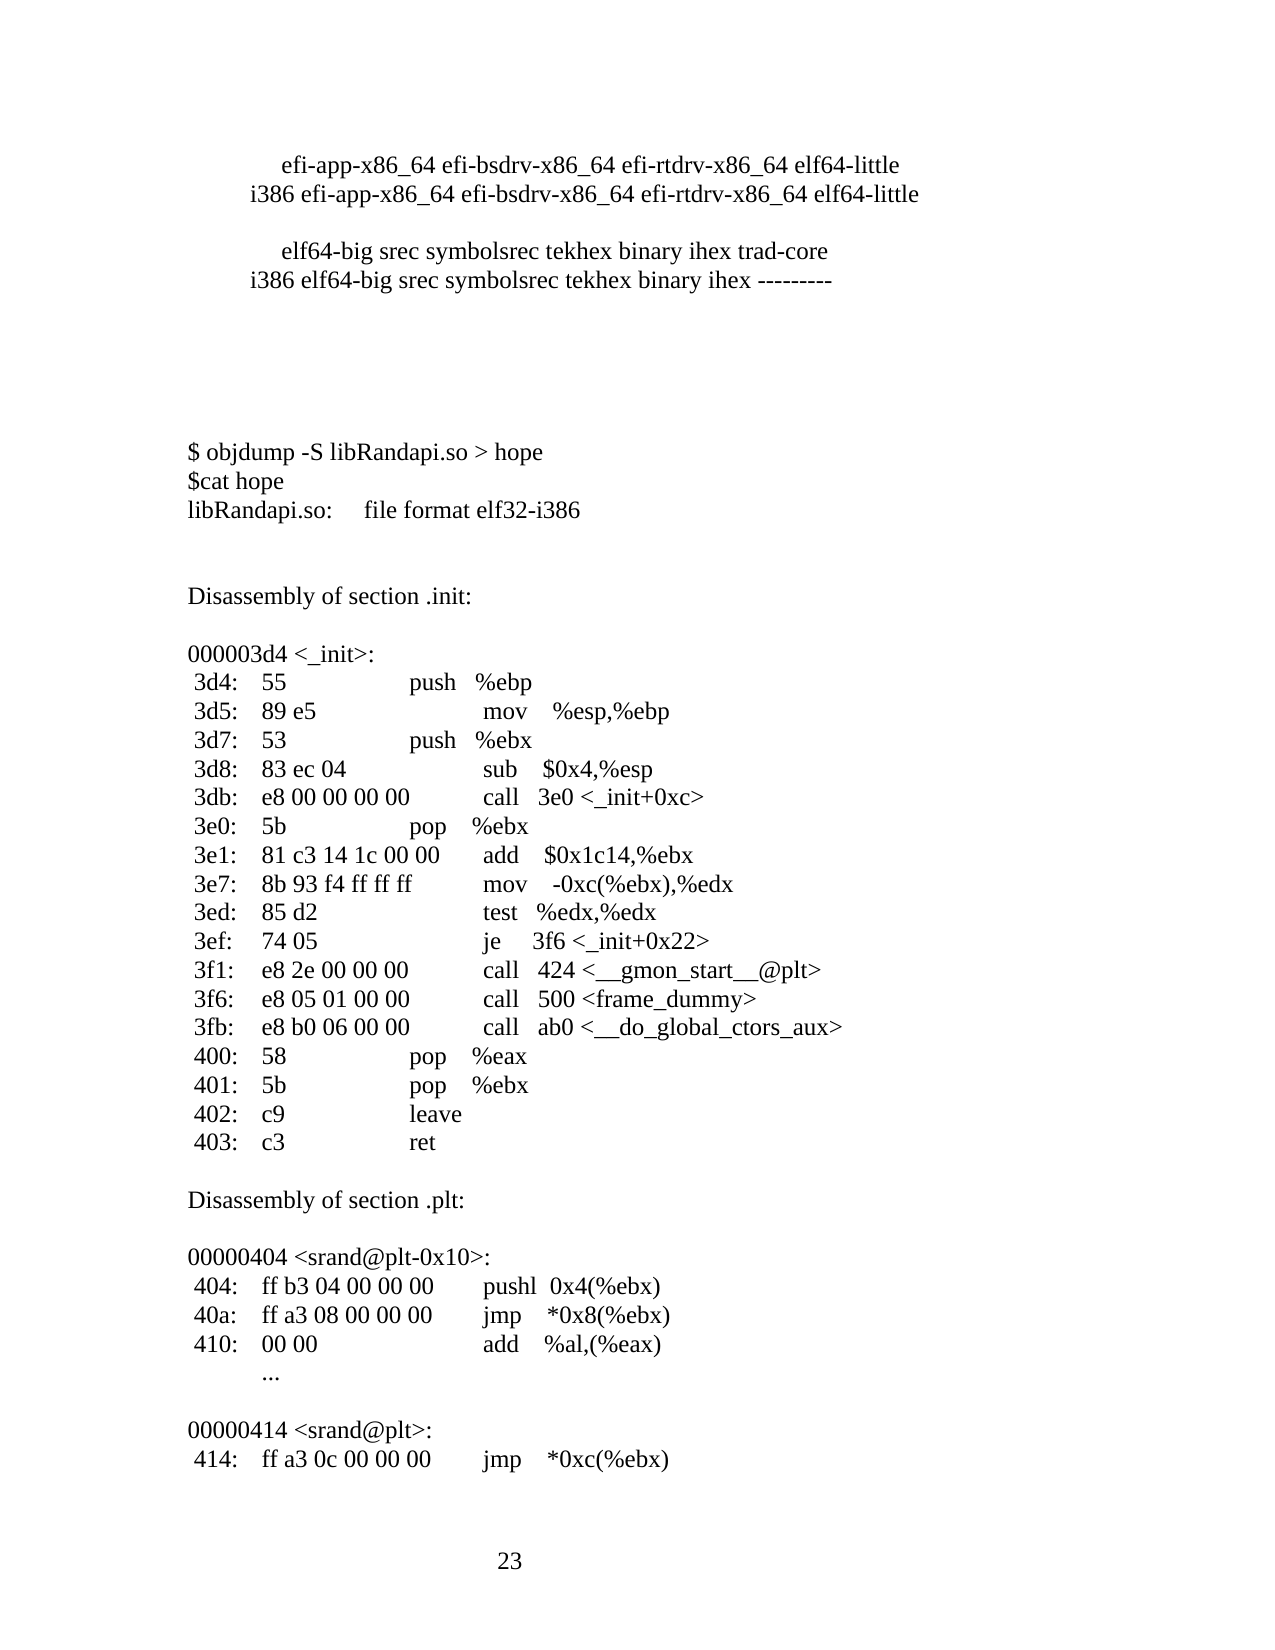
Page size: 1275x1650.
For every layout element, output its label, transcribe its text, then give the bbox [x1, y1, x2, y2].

text 00000414 <srand@plt>: [187, 1415, 1087, 1444]
text 402: c9 leave [187, 1099, 1087, 1127]
text 3ed: 85 d2 test %edx,%edx [187, 897, 1087, 926]
text 403: c3 ret [187, 1127, 1087, 1156]
text i386 efi-app-x86_64 efi-bsdrv-x86_64 efi-rtdrv-x86_64 elf64-little [187, 179, 1087, 207]
text $ objdump -S libRandapi.so > hope [187, 437, 1087, 466]
text 404: ff b3 04 00 00 00 pushl 0x4(%ebx) [187, 1271, 1087, 1300]
text 3d8: 83 ec 04 sub $0x4,%esp [187, 754, 1087, 782]
text 3e1: 81 c3 14 1c 00 00 add $0x1c14,%ebx [187, 840, 1087, 869]
text 3d7: 53 push %ebx [187, 725, 1087, 754]
text 3d5: 89 e5 mov %esp,%ebp [187, 696, 1087, 725]
text elf64-big srec symbolsrec tekhex binary ihex trad-core [187, 236, 1087, 265]
text Disassembly of section .plt: [187, 1185, 1087, 1214]
text 40a: ff a3 08 00 00 00 jmp *0x8(%ebx) [187, 1300, 1087, 1329]
text $cat hope [187, 466, 1087, 495]
text 3ef: 74 05 je 3f6 <_init+0x22> [187, 926, 1087, 955]
text 3e7: 8b 93 f4 ff ff ff mov -0xc(%ebx),%edx [187, 869, 1087, 897]
text efi-app-x86_64 efi-bsdrv-x86_64 efi-rtdrv-x86_64 elf64-little [187, 150, 1087, 179]
text 3f6: e8 05 01 00 00 call 500 <frame_dummy> [187, 984, 1087, 1012]
text 3f1: e8 2e 00 00 00 call 424 <__gmon_start__@plt> [187, 955, 1087, 984]
text 400: 58 pop %eax [187, 1041, 1087, 1070]
text 000003d4 <_init>: [187, 639, 1087, 667]
text 3db: e8 00 00 00 00 call 3e0 <_init+0xc> [187, 782, 1087, 811]
text 3fb: e8 b0 06 00 00 call ab0 <__do_global_ctors_aux> [187, 1012, 1087, 1041]
text 410: 00 00 add %al,(%eax) [187, 1329, 1087, 1357]
text libRandapi.so: file format elf32-i386 [187, 495, 1087, 524]
text 00000404 <srand@plt-0x10>: [187, 1242, 1087, 1271]
text i386 elf64-big srec symbolsrec tekhex binary ihex --------- [187, 265, 1087, 294]
text 401: 5b pop %ebx [187, 1070, 1087, 1099]
text 3d4: 55 push %ebp [187, 667, 1087, 696]
text 3e0: 5b pop %ebx [187, 811, 1087, 840]
text Disassembly of section .init: [187, 581, 1087, 610]
text ... [187, 1357, 1087, 1386]
text 414: ff a3 0c 00 00 00 jmp *0xc(%ebx) [187, 1444, 1087, 1472]
